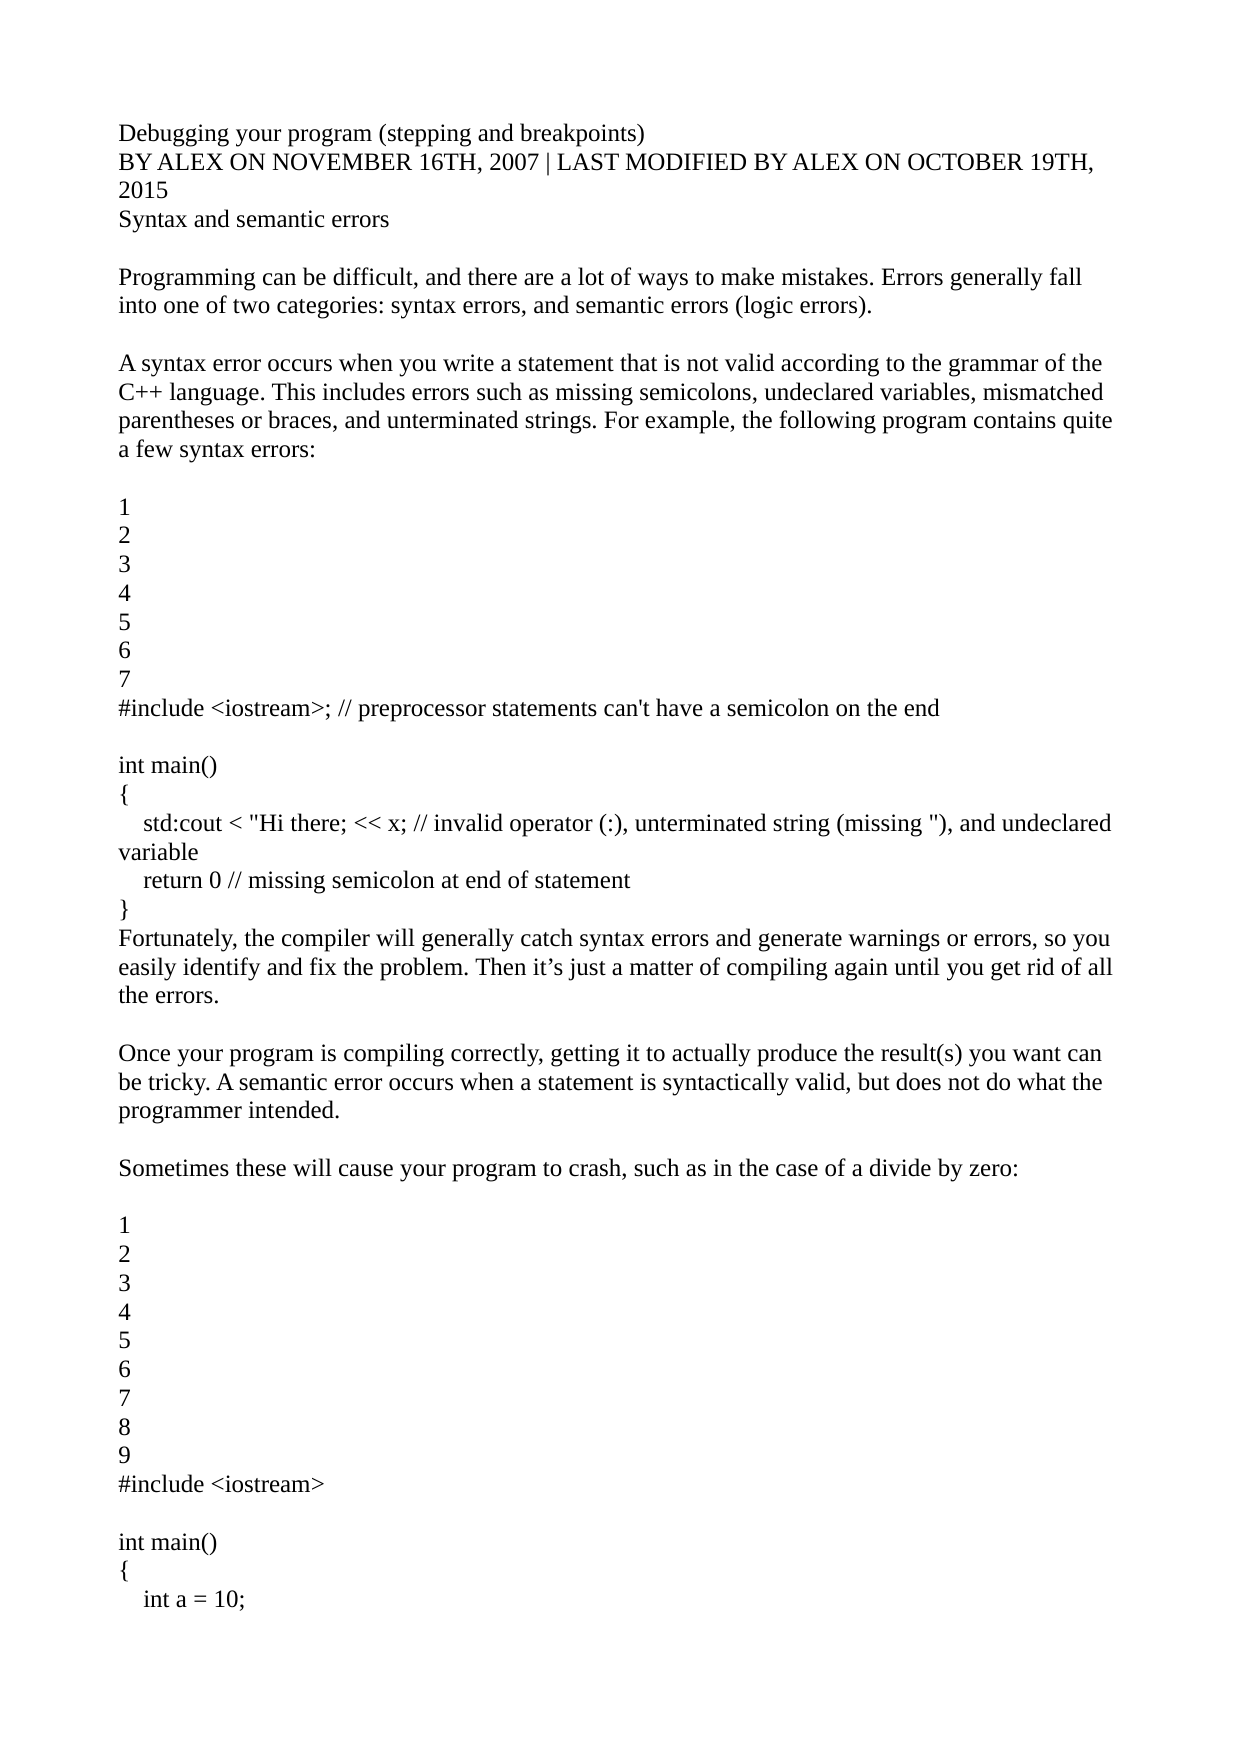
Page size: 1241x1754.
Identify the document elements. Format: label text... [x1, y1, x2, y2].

text { [118, 1556, 1122, 1584]
text 3 [118, 549, 1122, 578]
text int main() [118, 751, 1122, 779]
text 1 [118, 492, 1122, 521]
text 6 [118, 1354, 1122, 1383]
text 4 [118, 1297, 1122, 1326]
text Once your program is compiling correctly, getting it to actually produce the result(s) you want can be tricky. A semantic error occurs when a statement is syntactically valid, but does not do what the programmer intended. [118, 1038, 1122, 1124]
text 7 [118, 664, 1122, 693]
text 5 [118, 607, 1122, 636]
text 4 [118, 578, 1122, 607]
text 1 [118, 1211, 1122, 1239]
text Sometimes these will cause your program to crash, such as in the case of a divide by zero: [118, 1153, 1122, 1182]
text Fortunately, the compiler will generally catch syntax errors and generate warnings or errors, so you easily identify and fix the problem. Then it’s just a matter of compiling again until you get rid of all the errors. [118, 923, 1122, 1009]
text 7 [118, 1383, 1122, 1412]
text 2 [118, 1239, 1122, 1268]
text int main() [118, 1527, 1122, 1556]
text } [118, 894, 1122, 923]
text return 0 // missing semicolon at end of statement [118, 866, 1122, 894]
text Programming can be difficult, and there are a lot of ways to make mistakes. Errors generally fall into one of two categories: syntax errors, and semantic errors (logic errors). [118, 262, 1122, 319]
text #include <iostream>; // preprocessor statements can't have a semicolon on the end [118, 693, 1122, 722]
text 2 [118, 521, 1122, 549]
text BY ALEX ON NOVEMBER 16TH, 2007 | LAST MODIFIED BY ALEX ON OCTOBER 19TH, 2015 [118, 147, 1122, 204]
text Syntax and semantic errors [118, 204, 1122, 233]
text #include <iostream> [118, 1469, 1122, 1498]
text 6 [118, 636, 1122, 664]
text int a = 10; [118, 1584, 1122, 1613]
text 3 [118, 1268, 1122, 1297]
text 5 [118, 1326, 1122, 1354]
text Debugging your program (stepping and breakpoints) [118, 118, 1122, 147]
text 8 [118, 1412, 1122, 1441]
text std:cout < "Hi there; << x; // invalid operator (:), unterminated string (missing "), and undeclared variable [118, 808, 1122, 866]
text A syntax error occurs when you write a statement that is not valid according to the grammar of the C++ language. This includes errors such as missing semicolons, undeclared variables, mismatched parentheses or braces, and unterminated strings. For example, the following program contains quite a few syntax errors: [118, 348, 1122, 463]
text 9 [118, 1441, 1122, 1469]
text { [118, 779, 1122, 808]
